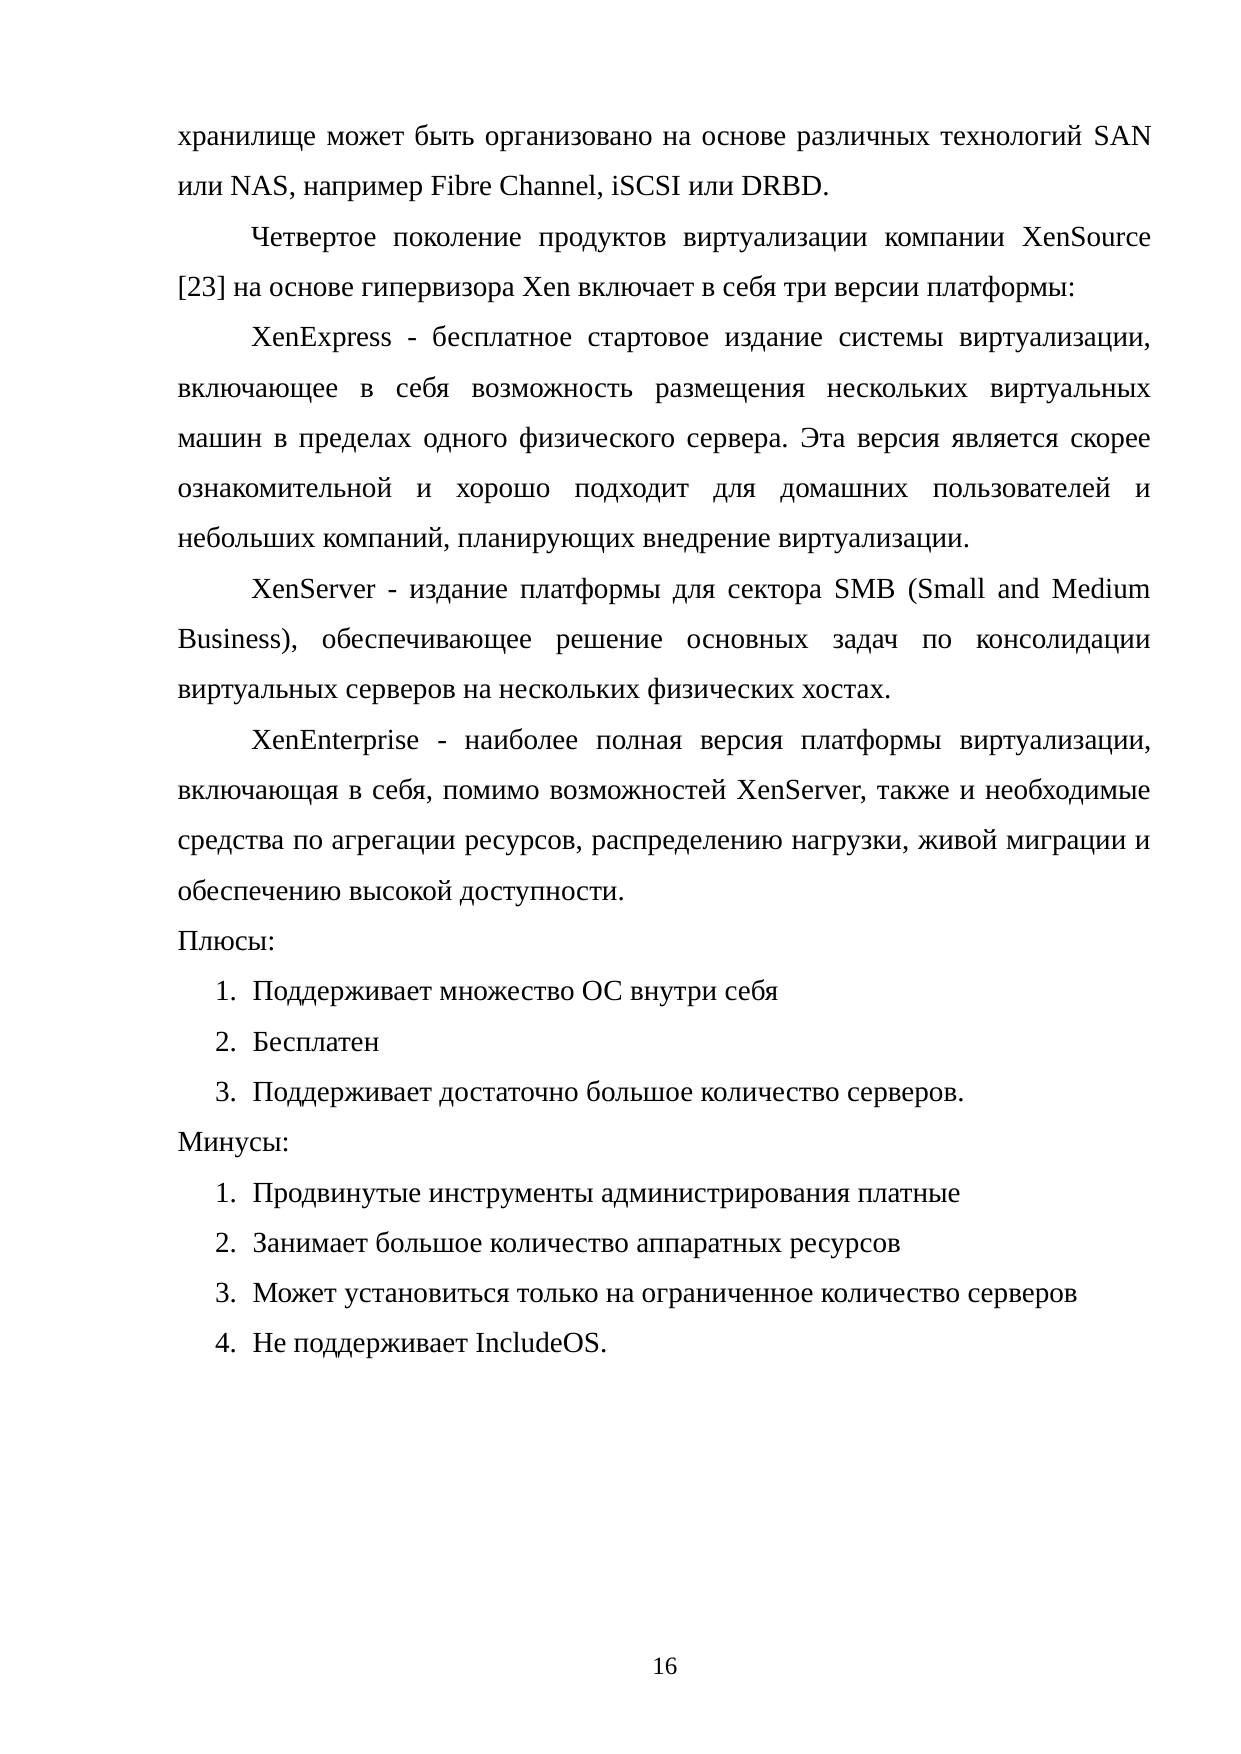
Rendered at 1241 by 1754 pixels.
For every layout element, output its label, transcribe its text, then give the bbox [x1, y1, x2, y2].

text XenServer - издание платформы для сектора SMB (Small and Medium Business), обеспечивающее решение основных задач по консолидации виртуальных серверов на нескольких физических хостах. [177, 571, 1152, 705]
list Поддерживает множество ОС внутри себя [215, 973, 1152, 1007]
list Занимает большое количество аппаратных ресурсов [215, 1225, 1152, 1258]
list Может установиться только на ограниченное количество серверов [215, 1275, 1152, 1309]
list Поддерживает достаточно большое количество серверов. [215, 1074, 1152, 1108]
text XenExpress - бесплатное стартовое издание системы виртуализации, включающее в себя возможность размещения нескольких виртуальных машин в пределах одного физического сервера. Эта версия является скорее ознакомительной и хорошо подходит для домашних пользователей и небольших компаний, планирующих внедрение виртуализации. [177, 319, 1152, 554]
list Не поддерживает IncludeOS. [215, 1326, 1152, 1359]
list Продвинутые инструменты администрирования платные [215, 1175, 1152, 1208]
text Минусы: [177, 1124, 1152, 1158]
text XenEnterprise - наиболее полная версия платформы виртуализации, включающая в себя, помимо возможностей XenServer, также и необходимые средства по агрегации ресурсов, распределению нагрузки, живой миграции и обеспечению высокой доступности. [177, 722, 1152, 906]
text хранилище может быть организовано на основе различных технологий SAN или NAS, например Fibre Channel, iSCSI или DRBD. [177, 118, 1152, 202]
text Плюсы: [177, 923, 1152, 957]
text Четвертое поколение продуктов виртуализации компании XenSource [23] на основе гипервизора Xen включает в себя три версии платформы: [177, 219, 1152, 303]
list Бесплатен [215, 1024, 1152, 1057]
